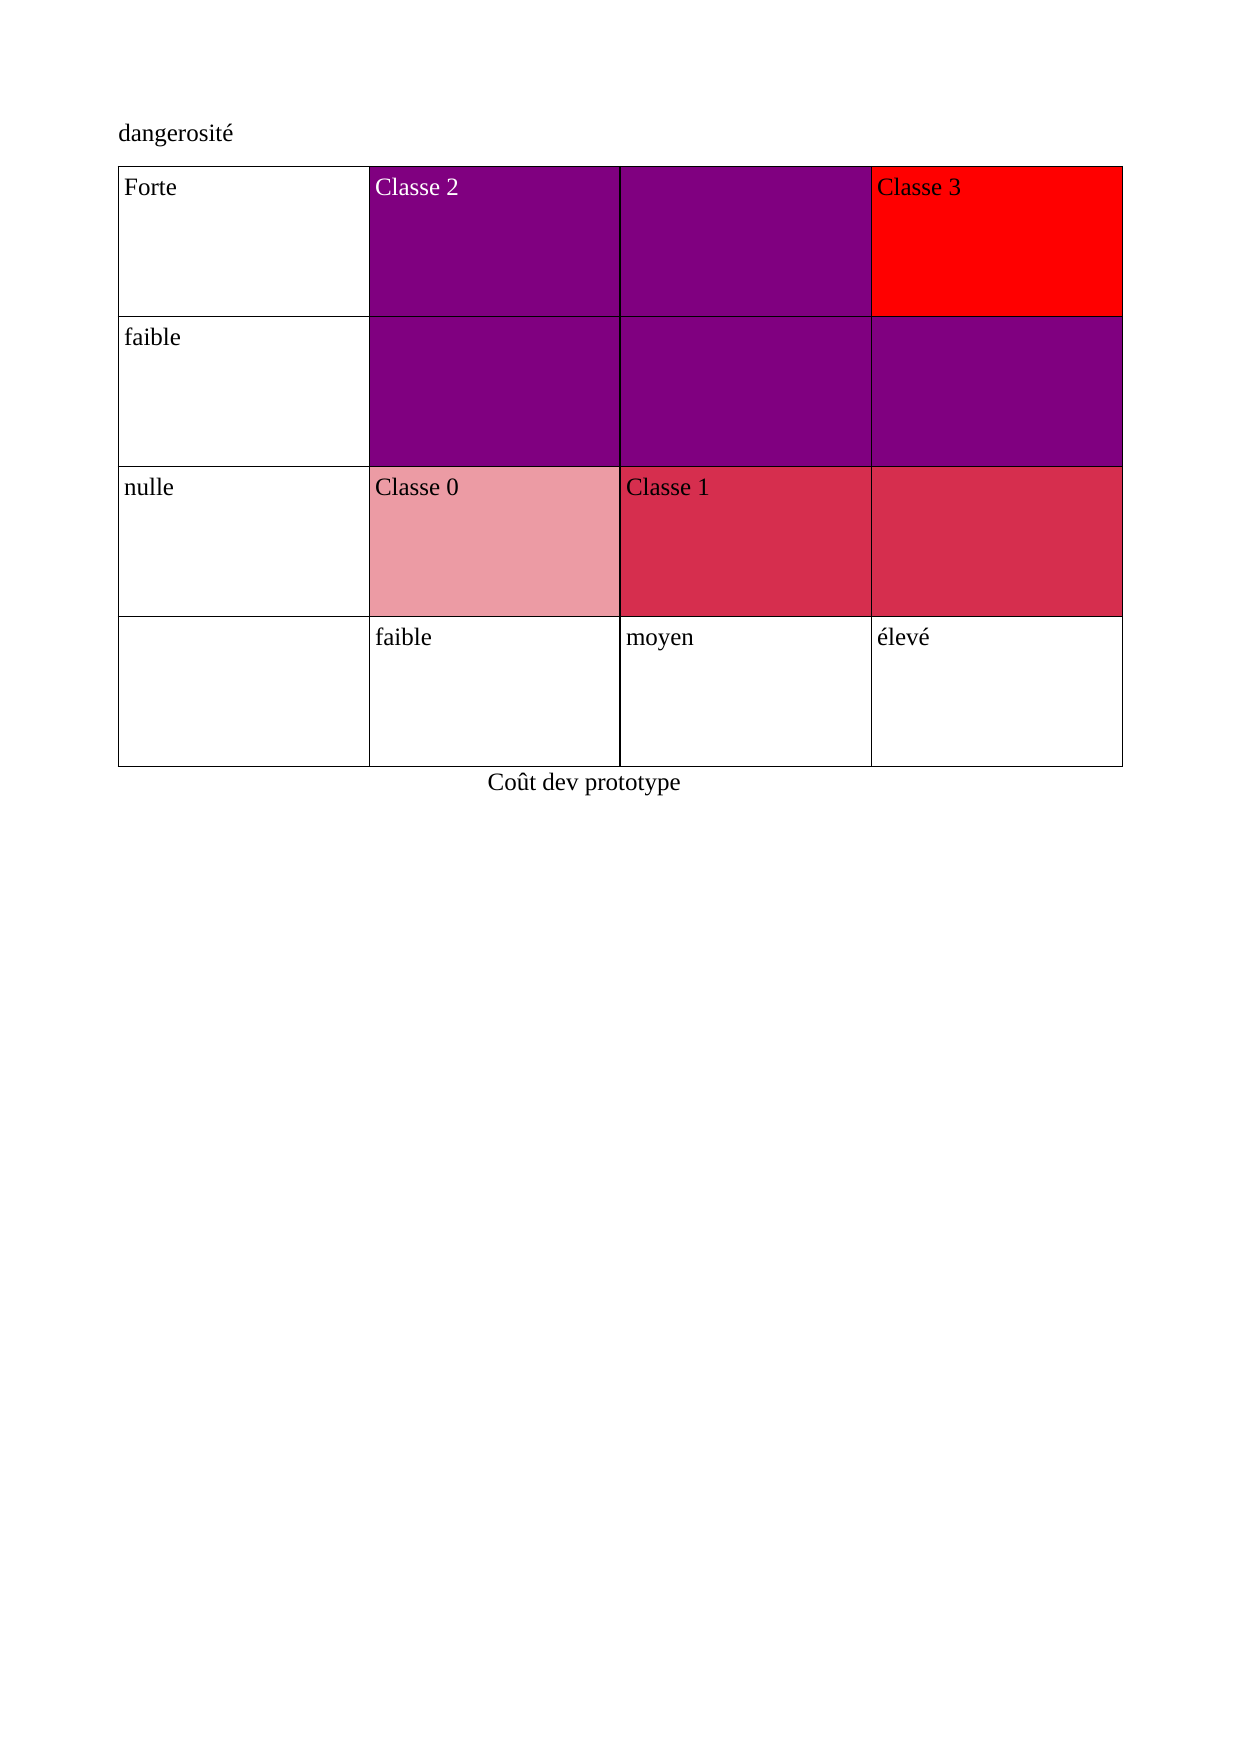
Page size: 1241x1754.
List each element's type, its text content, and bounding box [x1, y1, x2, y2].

text dangerosité [118, 118, 1122, 147]
table_cell Classe 1 [621, 467, 871, 616]
table_cell nulle [119, 467, 369, 616]
table_cell élevé [872, 617, 1122, 766]
text Coût dev prototype [118, 767, 1122, 796]
table_cell [872, 317, 1122, 466]
table_cell moyen [621, 617, 871, 766]
table_header Classe 2 [370, 167, 619, 316]
table_cell Classe 0 [370, 467, 619, 616]
table_header Forte [119, 167, 369, 316]
table_cell [119, 617, 369, 766]
table_header [621, 167, 871, 316]
table_cell [621, 317, 871, 466]
table_cell [370, 317, 619, 466]
table_header Classe 3 [872, 167, 1122, 316]
table_cell [872, 467, 1122, 616]
table_cell faible [119, 317, 369, 466]
table_cell faible [370, 617, 619, 766]
